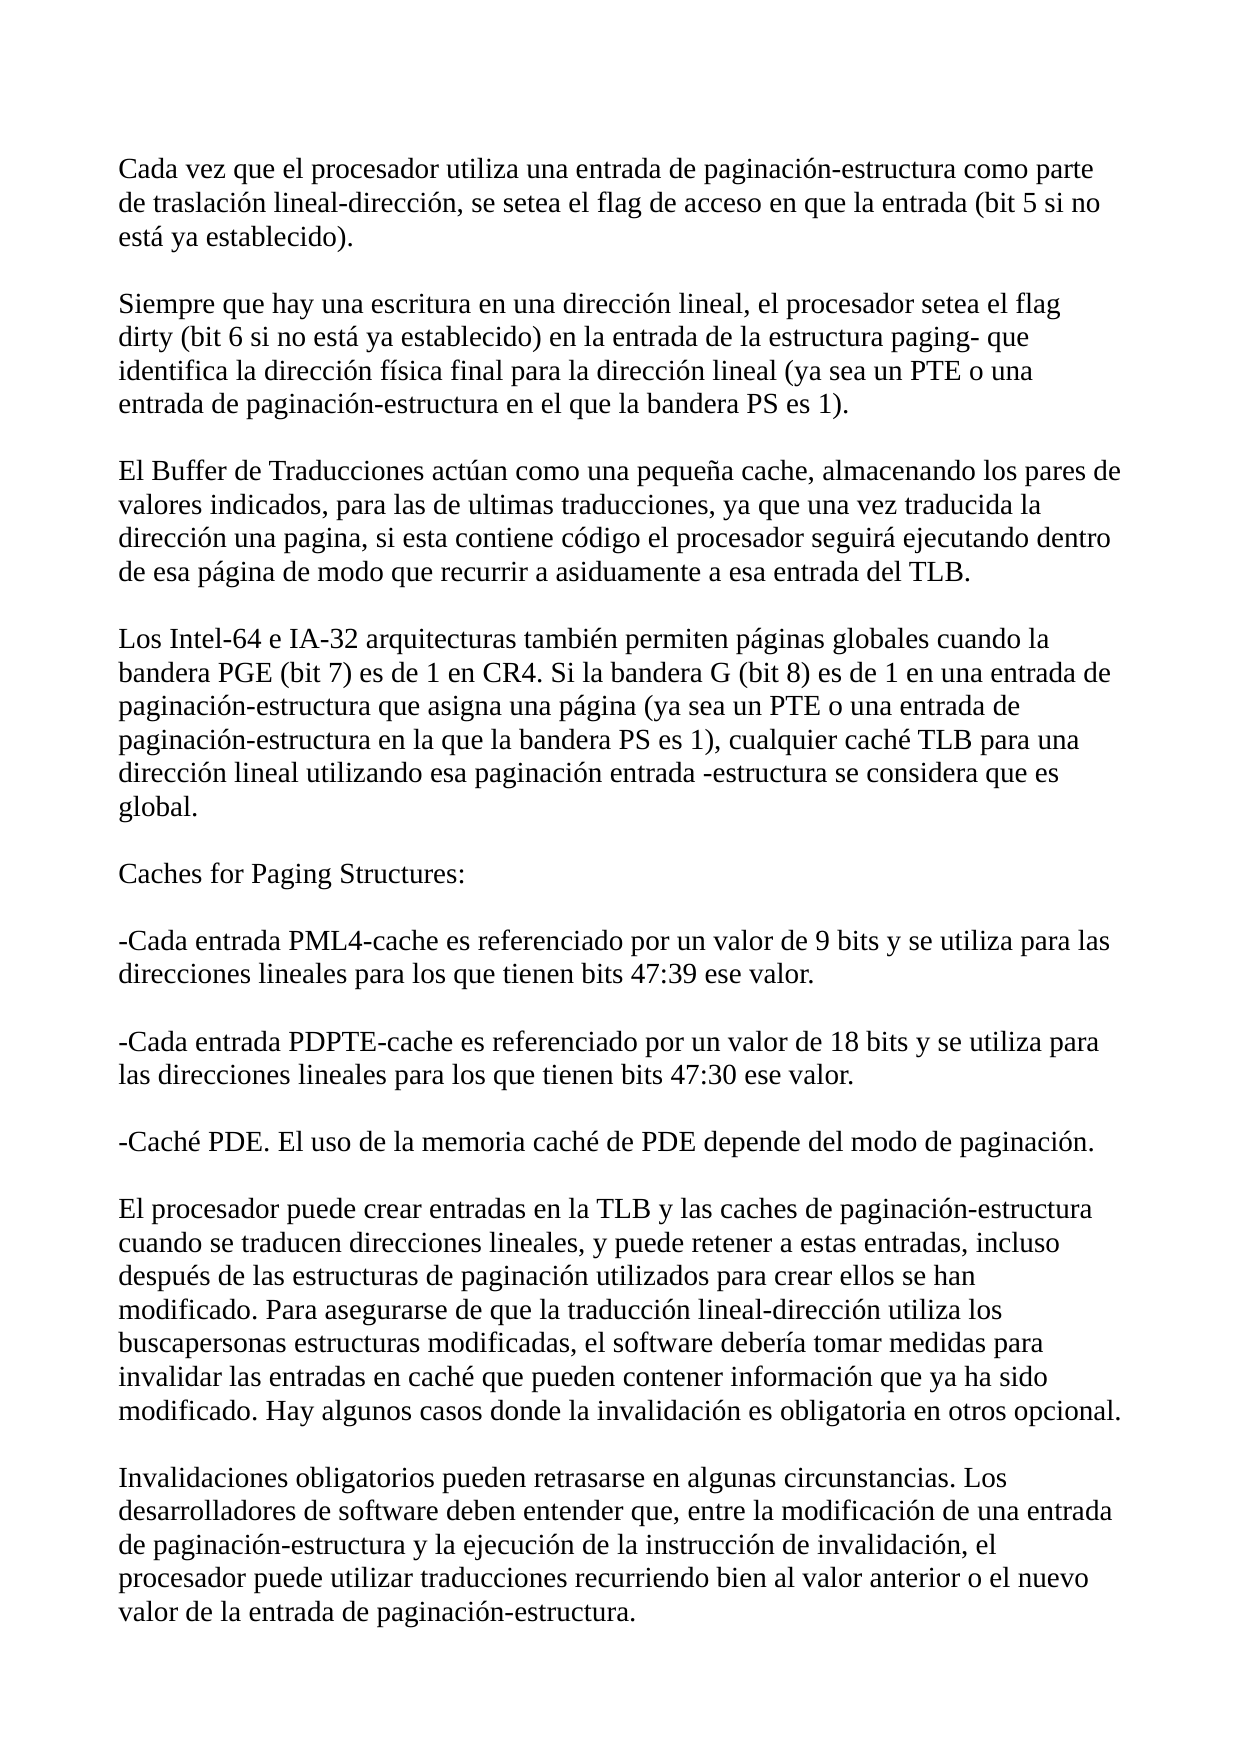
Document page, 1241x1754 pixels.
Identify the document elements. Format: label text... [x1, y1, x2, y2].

text Los Intel-64 e IA-32 arquitecturas también permiten páginas globales cuando la bandera PGE (bit 7) es de 1 en CR4. Si la bandera G (bit 8) es de 1 en una entrada de paginación-estructura que asigna una página (ya sea un PTE o una entrada de paginación-estructura en la que la bandera PS es 1), cualquier caché TLB para una dirección lineal utilizando esa paginación entrada -estructura se considera que es global. [118, 621, 1122, 822]
text -Caché PDE. El uso de la memoria caché de PDE depende del modo de paginación. [118, 1124, 1122, 1158]
text Siempre que hay una escritura en una dirección lineal, el procesador setea el flag dirty (bit 6 si no está ya establecido) en la entrada de la estructura paging- que identifica la dirección física final para la dirección lineal (ya sea un PTE o una entrada de paginación-estructura en el que la bandera PS es 1). [118, 286, 1122, 420]
text El Buffer de Traducciones actúan como una pequeña cache, almacenando los pares de valores indicados, para las de ultimas traducciones, ya que una vez traducida la dirección una pagina, si esta contiene código el procesador seguirá ejecutando dentro de esa página de modo que recurrir a asiduamente a esa entrada del TLB. [118, 453, 1122, 588]
text Cada vez que el procesador utiliza una entrada de paginación-estructura como parte de traslación lineal-dirección, se setea el flag de acceso en que la entrada (bit 5 si no está ya establecido). [118, 152, 1122, 252]
text Invalidaciones obligatorios pueden retrasarse en algunas circunstancias. Los desarrolladores de software deben entender que, entre la modificación de una entrada de paginación-estructura y la ejecución de la instrucción de invalidación, el procesador puede utilizar traducciones recurriendo bien al valor anterior o el nuevo valor de la entrada de paginación-estructura. [118, 1460, 1122, 1627]
text Caches for Paging Structures: [118, 856, 1122, 889]
text El procesador puede crear entradas en la TLB y las caches de paginación-estructura cuando se traducen direcciones lineales, y puede retener a estas entradas, incluso después de las estructuras de paginación utilizados para crear ellos se han modificado. Para asegurarse de que la traducción lineal-dirección utiliza los buscapersonas estructuras modificadas, el software debería tomar medidas para invalidar las entradas en caché que pueden contener información que ya ha sido modificado. Hay algunos casos donde la invalidación es obligatoria en otros opcional. [118, 1191, 1122, 1426]
text -Cada entrada PDPTE-cache es referenciado por un valor de 18 bits y se utiliza para las direcciones lineales para los que tienen bits 47:30 ese valor. [118, 1024, 1122, 1091]
text -Cada entrada PML4-cache es referenciado por un valor de 9 bits y se utiliza para las direcciones lineales para los que tienen bits 47:39 ese valor. [118, 923, 1122, 990]
